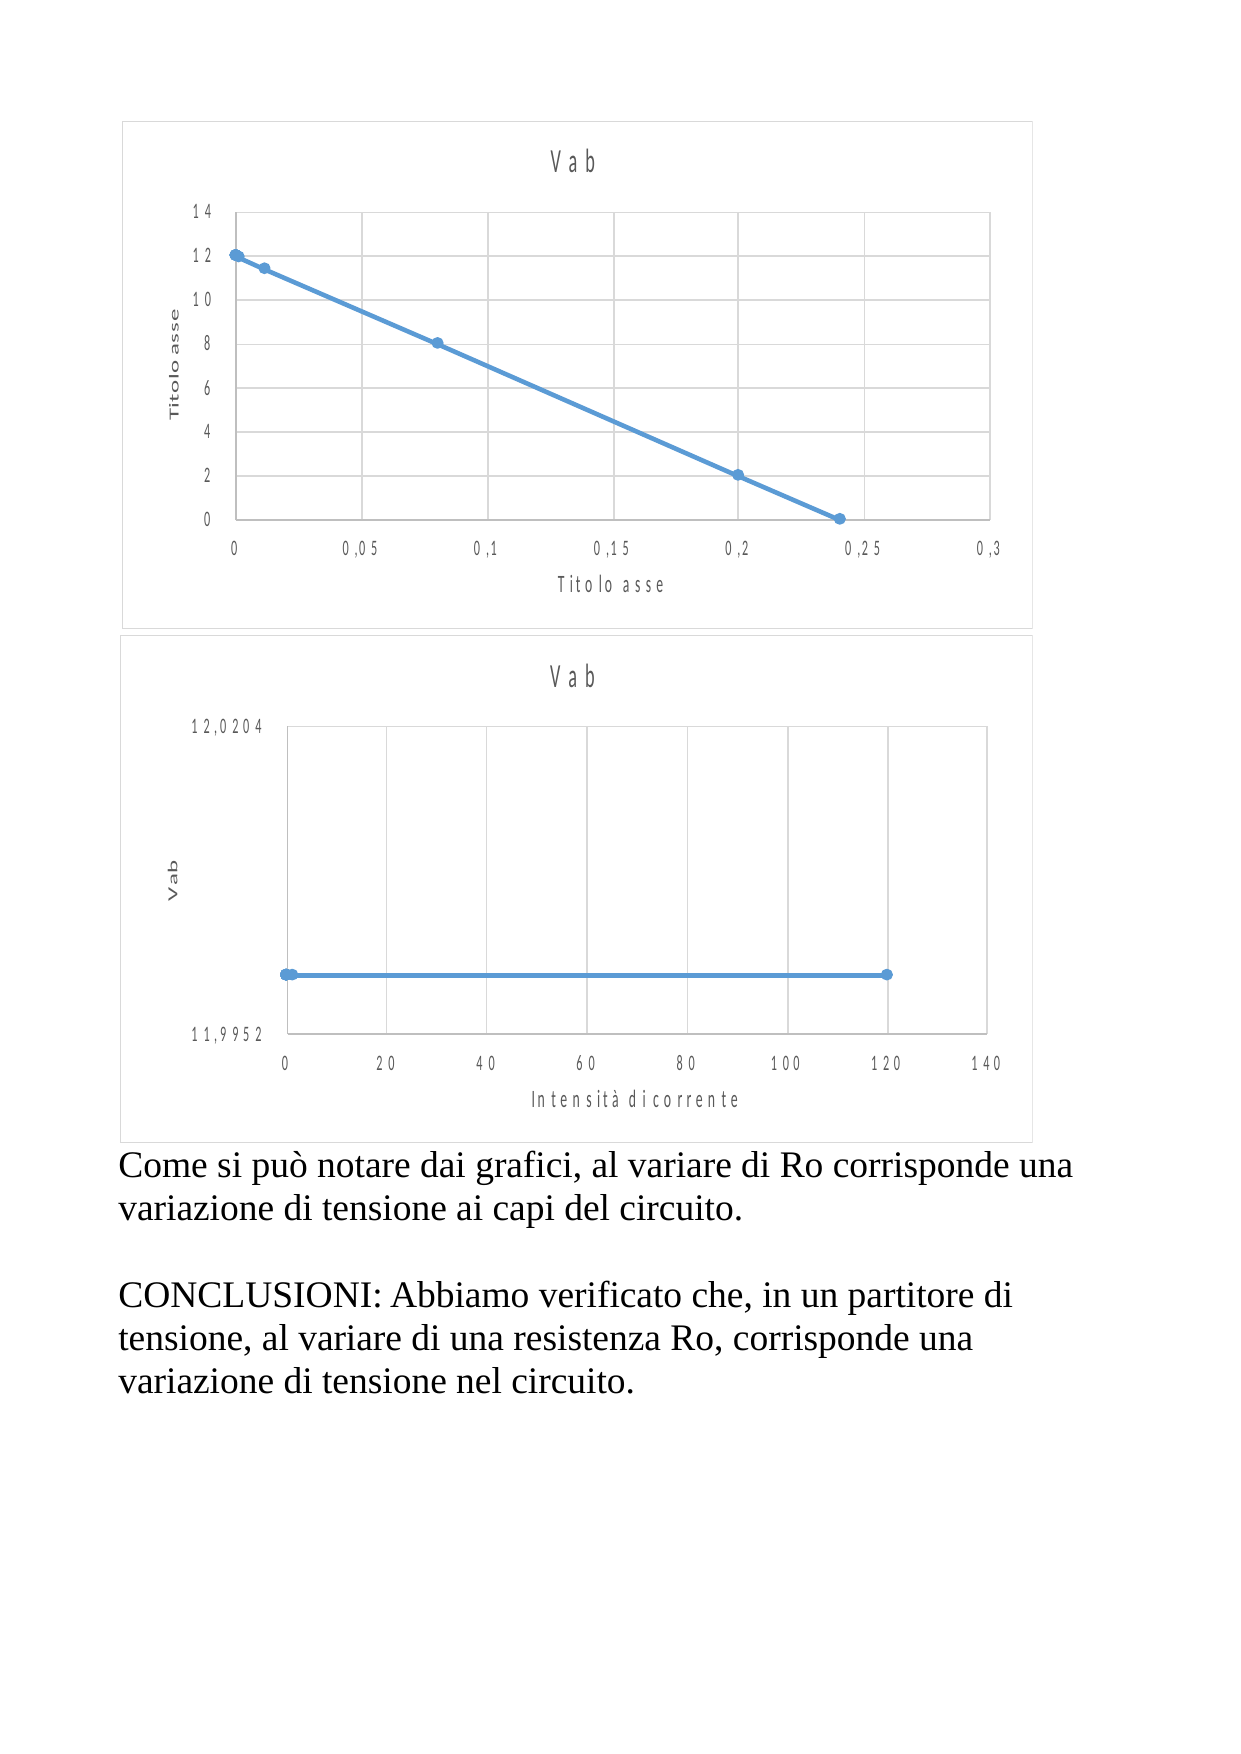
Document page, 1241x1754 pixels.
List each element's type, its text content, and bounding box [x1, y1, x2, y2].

text CONCLUSIONI: Abbiamo verificato che, in un partitore di tensione, al variare di una resistenza Ro, corrisponde una variazione di tensione nel circuito. [118, 1272, 1122, 1401]
text Come si può notare dai grafici, al variare di Ro corrisponde una variazione di tensione ai capi del circuito. [118, 118, 1122, 1229]
